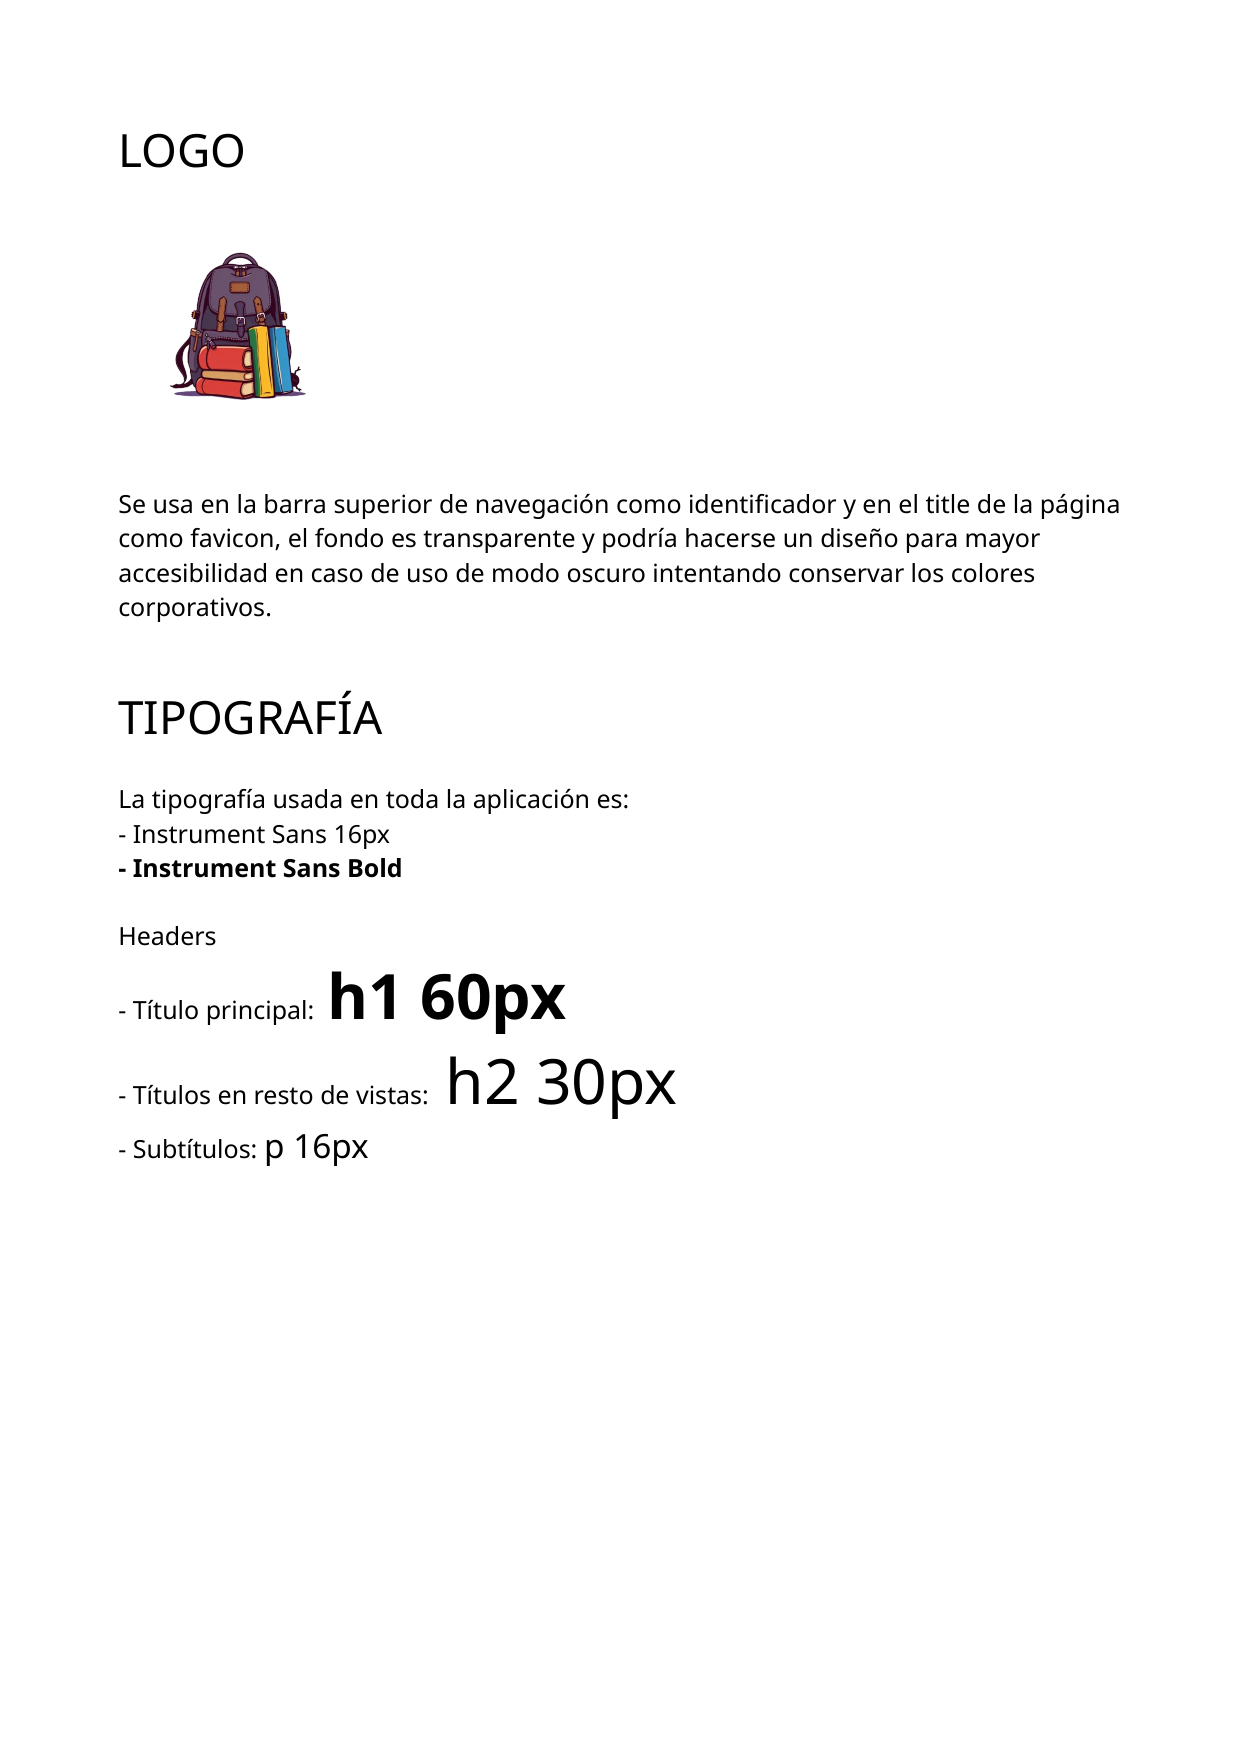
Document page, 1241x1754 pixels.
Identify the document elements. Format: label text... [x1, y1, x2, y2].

text - Título principal: h1 60px [118, 952, 1122, 1038]
text TIPOGRAFÍA [118, 686, 1122, 748]
text Se usa en la barra superior de navegación como identificador y en el title de la página como favicon, el fondo es transparente y podría hacerse un diseño para mayor accesibilidad en caso de uso de modo oscuro intentando conservar los colores corporativos. [118, 487, 1122, 623]
picture [120, 193, 363, 441]
text La tipografía usada en toda la aplicación es: [118, 782, 1122, 816]
text - Subtítulos: p 16px [118, 1123, 1122, 1168]
text - Instrument Sans 16px [118, 816, 1122, 850]
text Headers [118, 918, 1122, 952]
text - Títulos en resto de vistas: h2 30px [118, 1038, 1122, 1123]
text - Instrument Sans Bold [118, 850, 1122, 884]
text LOGO [118, 118, 1122, 181]
